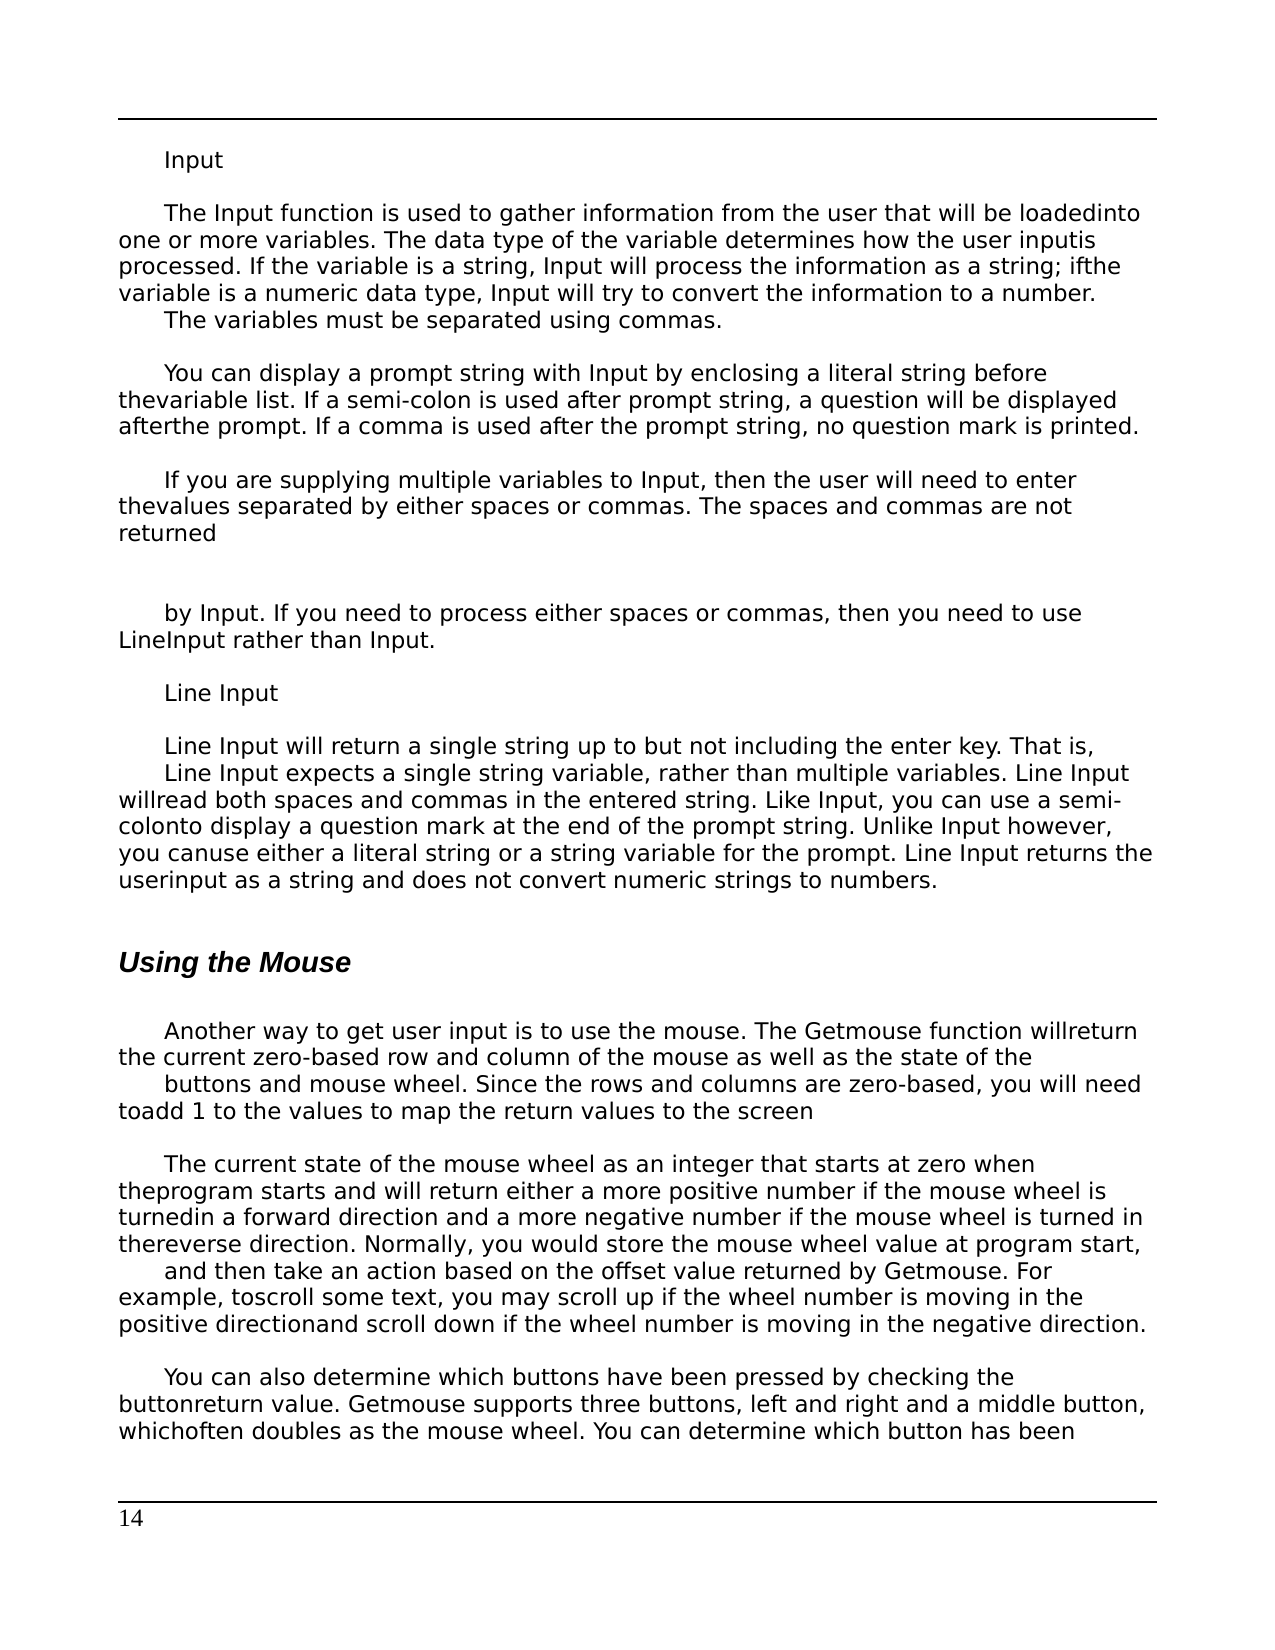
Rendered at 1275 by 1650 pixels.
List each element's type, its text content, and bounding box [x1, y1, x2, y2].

text and then take an action based on the offset value returned by Getmouse. For example, toscroll some text, you may scroll up if the wheel number is moving in the positive directionand scroll down if the wheel number is moving in the negative direction. [118, 1258, 1157, 1338]
text The current state of the mouse wheel as an integer that starts at zero when theprogram starts and will return either a more positive number if the mouse wheel is turnedin a forward direction and a more negative number if the mouse wheel is turned in thereverse direction. Normally, you would store the mouse wheel value at program start, [118, 1151, 1157, 1258]
text by Input. If you need to process either spaces or commas, then you need to use LineInput rather than Input. [118, 600, 1157, 653]
text Another way to get user input is to use the mouse. The Getmouse function willreturn the current zero-based row and column of the mouse as well as the state of the [118, 1018, 1157, 1071]
text buttons and mouse wheel. Since the rows and columns are zero-based, you will need toadd 1 to the values to map the return values to the screen [118, 1071, 1157, 1124]
text Line Input [118, 680, 1157, 707]
subtitle Using the Mouse [118, 945, 1157, 979]
text You can display a prompt string with Input by enclosing a literal string before thevariable list. If a semi-colon is used after prompt string, a question will be displayed afterthe prompt. If a comma is used after the prompt string, no question mark is printed. [118, 360, 1157, 440]
text If you are supplying multiple variables to Input, then the user will need to enter thevalues separated by either spaces or commas. The spaces and commas are not returned [118, 467, 1157, 547]
text Line Input will return a single string up to but not including the enter key. That is, [118, 733, 1157, 760]
text Line Input expects a single string variable, rather than multiple variables. Line Input willread both spaces and commas in the entered string. Like Input, you can use a semi-colonto display a question mark at the end of the prompt string. Unlike Input however, you canuse either a literal string or a string variable for the prompt. Line Input returns the userinput as a string and does not convert numeric strings to numbers. [118, 760, 1157, 893]
text Input [118, 147, 1157, 173]
text The variables must be separated using commas. [118, 307, 1157, 333]
text The Input function is used to gather information from the user that will be loadedinto one or more variables. The data type of the variable determines how the user inputis processed. If the variable is a string, Input will process the information as a string; ifthe variable is a numeric data type, Input will try to convert the information to a number. [118, 200, 1157, 307]
text You can also determine which buttons have been pressed by checking the buttonreturn value. Getmouse supports three buttons, left and right and a middle button, whichoften doubles as the mouse wheel. You can determine which button has been [118, 1364, 1157, 1444]
